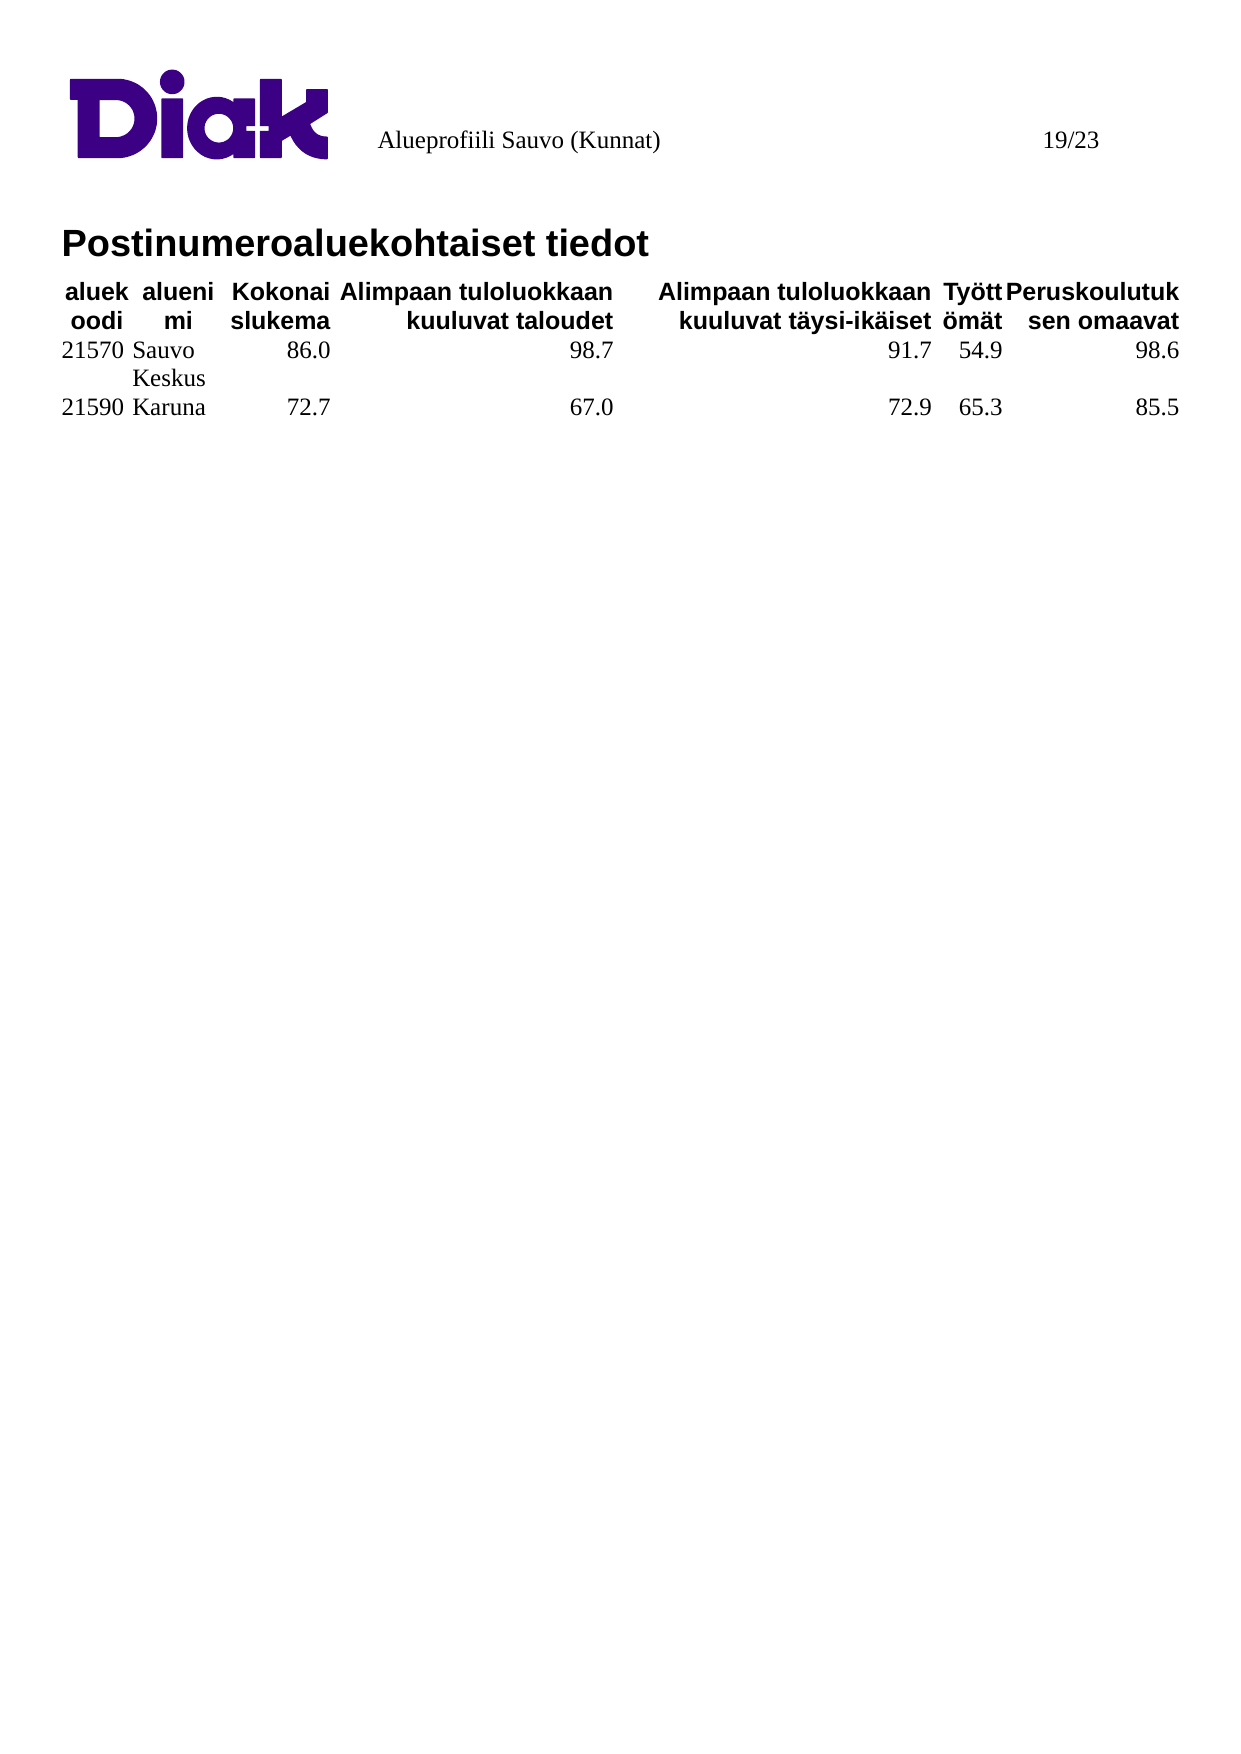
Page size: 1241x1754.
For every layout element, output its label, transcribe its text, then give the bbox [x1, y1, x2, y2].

table_cell 21590 [61, 392, 132, 421]
table_cell Karuna [132, 392, 224, 421]
table_cell 98.6 [1002, 335, 1179, 392]
table_cell 65.3 [931, 392, 1002, 421]
table_header Alimpaan tuloluokkaan kuuluvat taloudet [330, 277, 613, 335]
table_header aluekoodi [61, 277, 132, 335]
table_cell 67.0 [330, 392, 613, 421]
table_cell Sauvo Keskus [132, 335, 224, 392]
table_cell 98.7 [330, 335, 613, 392]
table_header Alimpaan tuloluokkaan kuuluvat täysi-ikäiset [613, 277, 931, 335]
table_cell 72.9 [613, 392, 931, 421]
table_header Peruskoulutuksen omaavat [1002, 277, 1179, 335]
subtitle Postinumeroaluekohtaiset tiedot [61, 221, 1179, 265]
table_cell 91.7 [613, 335, 931, 392]
table_cell 86.0 [224, 335, 330, 392]
table_header aluenimi [132, 277, 224, 335]
table_cell 72.7 [224, 392, 330, 421]
table_cell 21570 [61, 335, 132, 392]
table_cell 54.9 [931, 335, 1002, 392]
table_header Kokonaislukema [224, 277, 330, 335]
table_header Työttömät [931, 277, 1002, 335]
table_cell 85.5 [1002, 392, 1179, 421]
